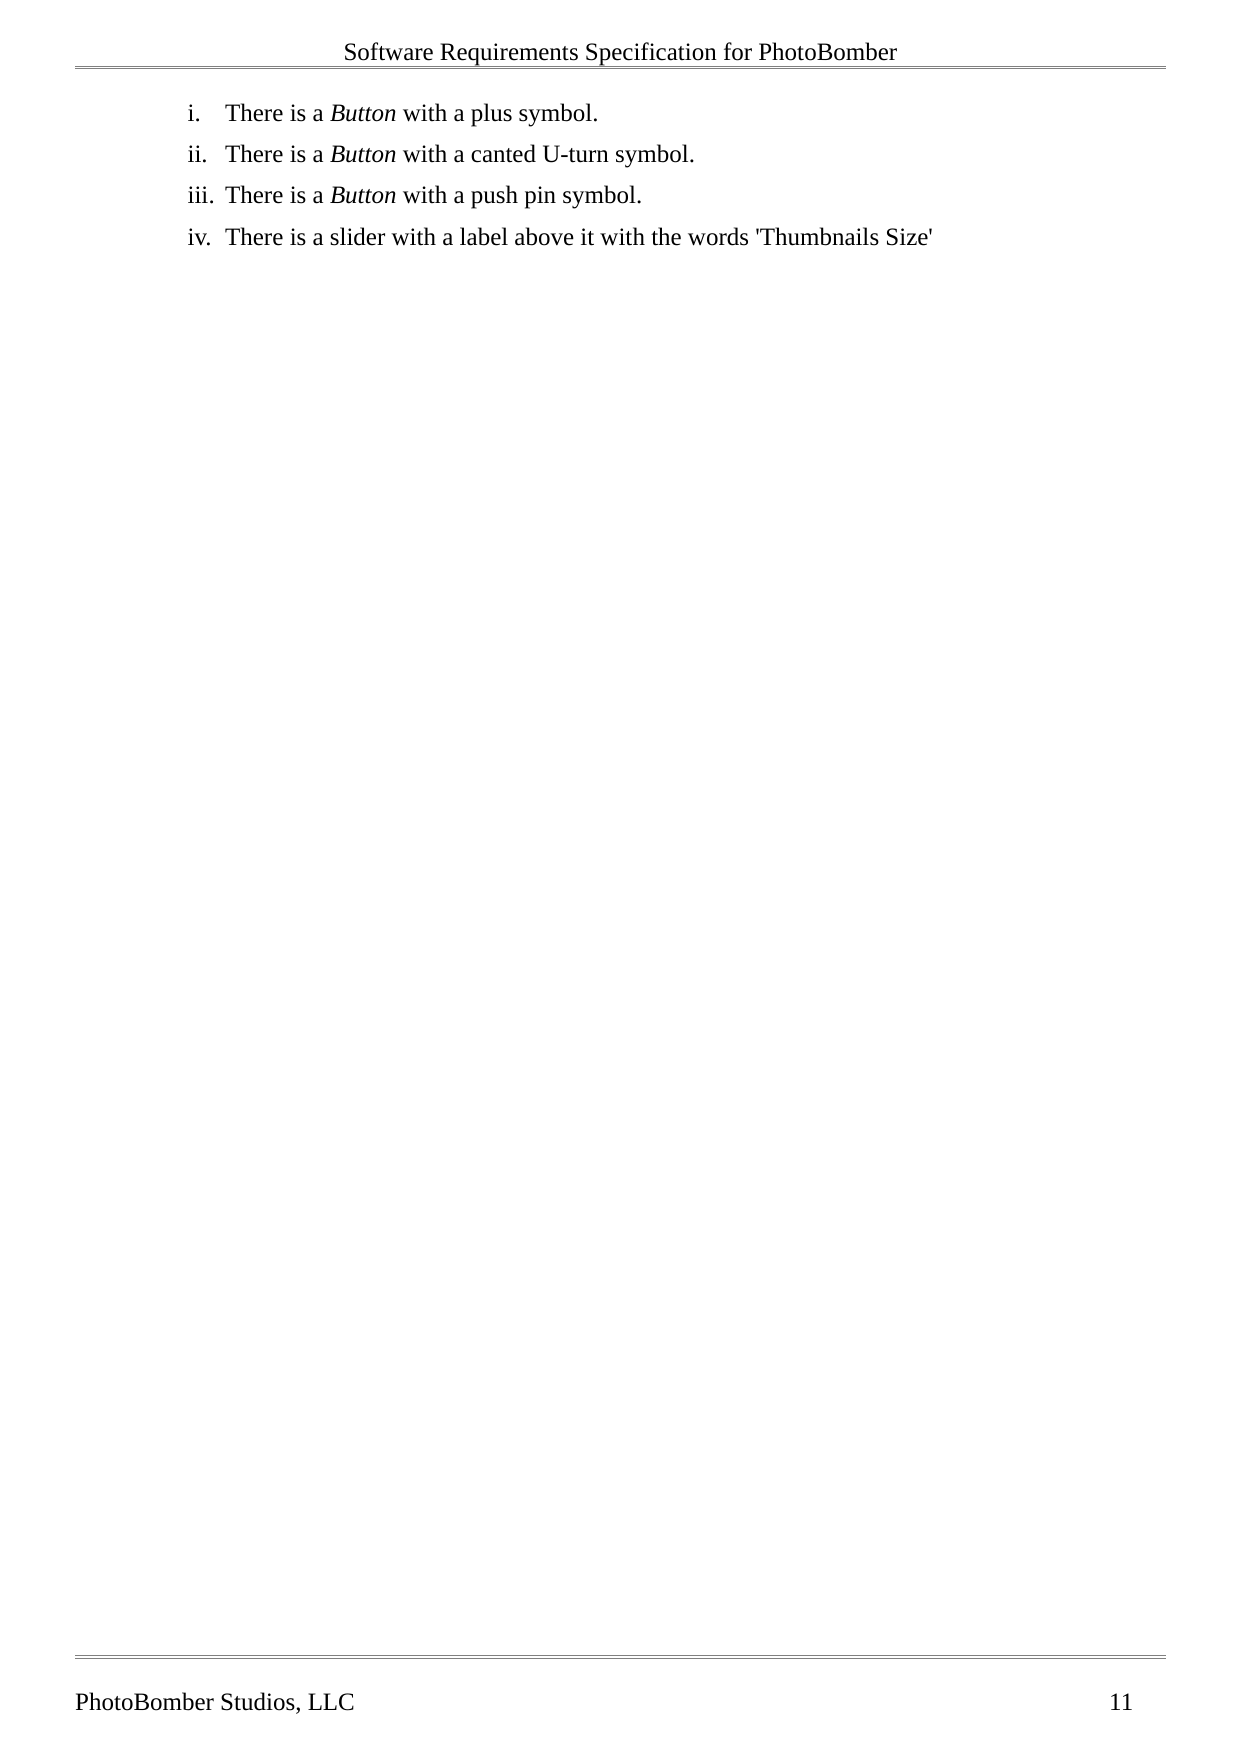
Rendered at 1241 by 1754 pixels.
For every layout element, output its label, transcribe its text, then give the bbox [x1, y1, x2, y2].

list There is a Button with a push pin symbol. [187, 181, 1166, 209]
list There is a slider with a label above it with the words 'Thumbnails Size' [187, 222, 1166, 251]
list There is a Button with a canted U-turn symbol. [187, 139, 1166, 168]
list There is a Button with a plus symbol. [187, 98, 1166, 127]
